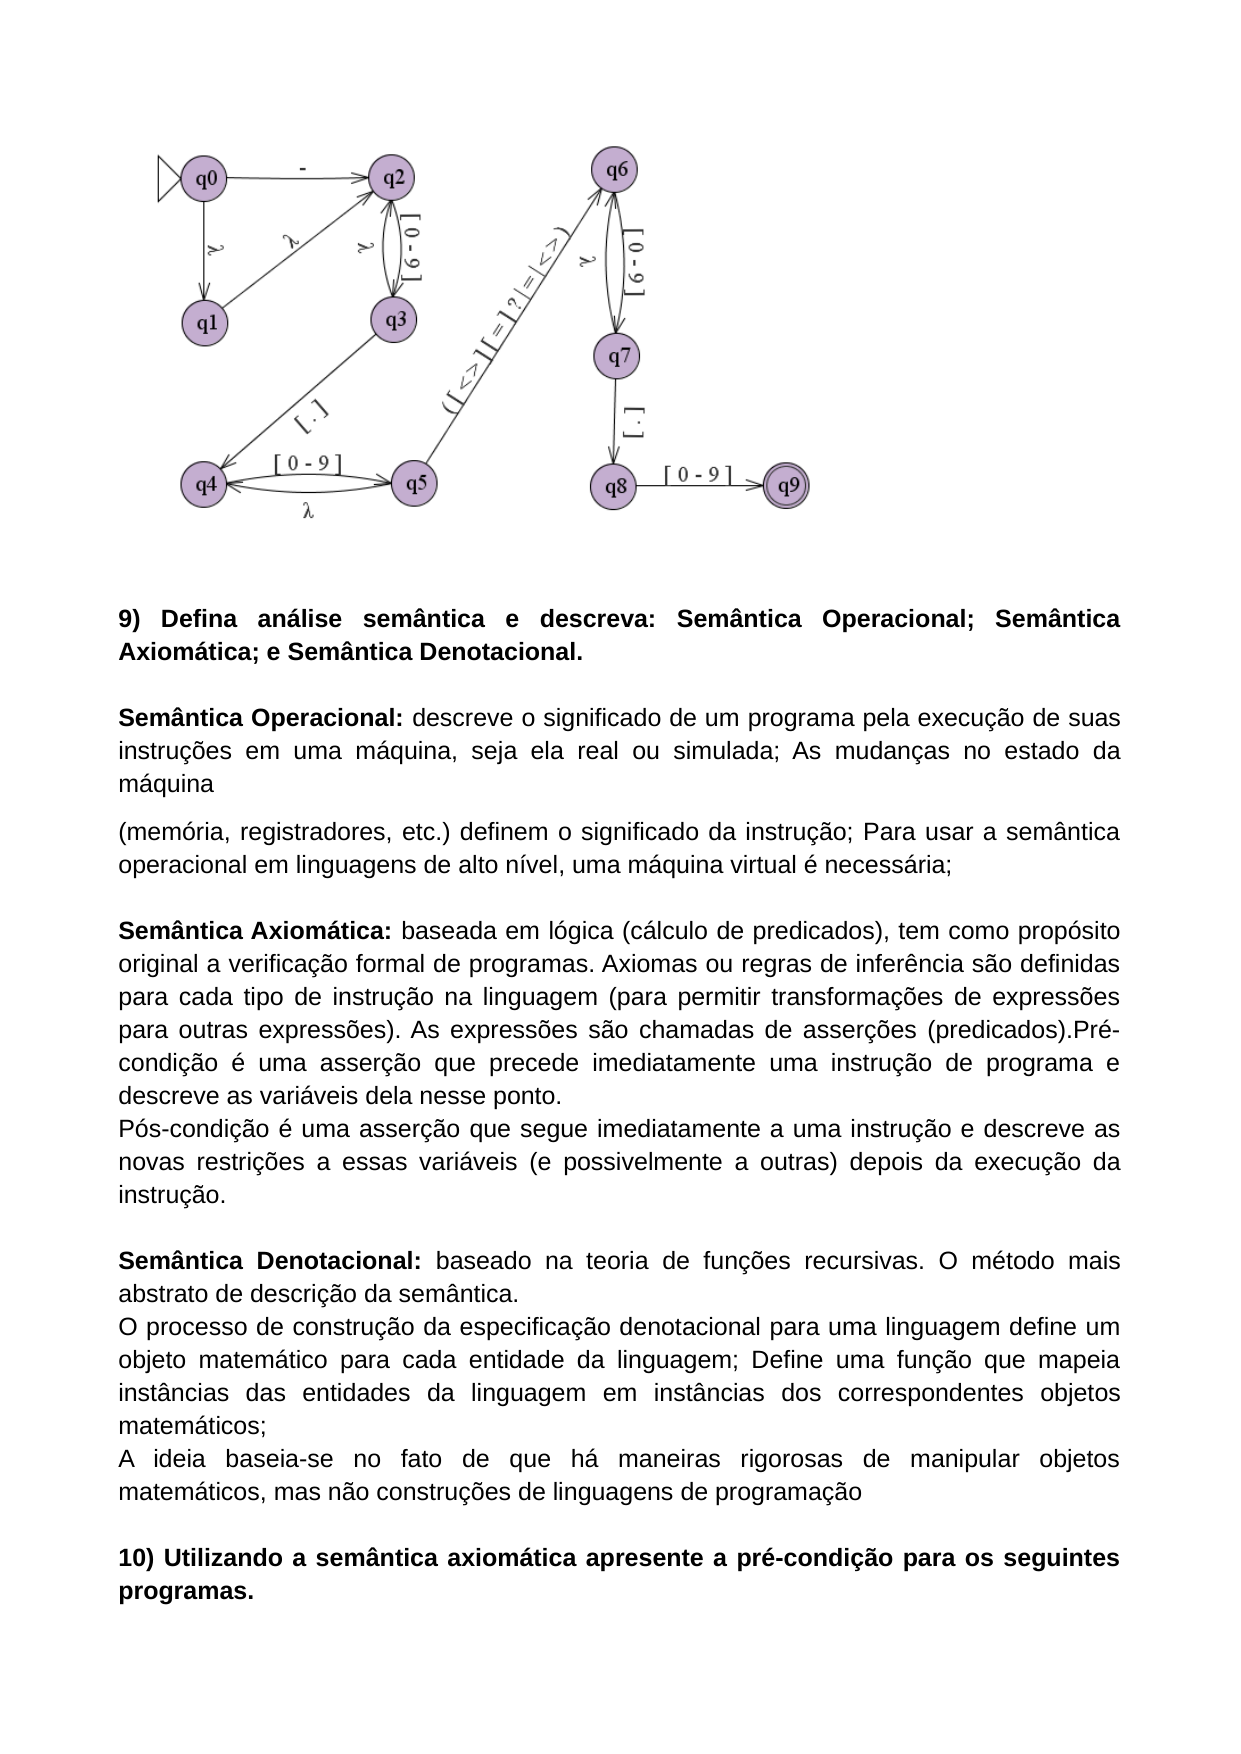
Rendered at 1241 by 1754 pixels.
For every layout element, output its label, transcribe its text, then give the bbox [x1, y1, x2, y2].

text Semântica Operacional: descreve o significado de um programa pela execução de suas instruções em uma máquina, seja ela real ou simulada; As mudanças no estado da máquina [118, 703, 1122, 798]
text (memória, registradores, etc.) definem o significado da instrução; Para usar a semântica operacional em linguagens de alto nível, uma máquina virtual é necessária; [118, 817, 1122, 879]
text 9) Defina análise semântica e descreva: Semântica Operacional; Semântica Axiomática; e Semântica Denotacional. [118, 604, 1122, 666]
text A ideia baseia-se no fato de que há maneiras rigorosas de manipular objetos matemáticos, mas não construções de linguagens de programação [118, 1444, 1122, 1506]
text Pós-condição é uma asserção que segue imediatamente a uma instrução e descreve as novas restrições a essas variáveis (e possivelmente a outras) depois da execução da instrução. [118, 1114, 1122, 1209]
text Semântica Denotacional: baseado na teoria de funções recursivas. O método mais abstrato de descrição da semântica. [118, 1246, 1122, 1308]
picture [118, 118, 871, 567]
text O processo de construção da especificação denotacional para uma linguagem define um objeto matemático para cada entidade da linguagem; Define uma função que mapeia instâncias das entidades da linguagem em instâncias dos correspondentes objetos matemáticos; [118, 1312, 1122, 1440]
text 10) Utilizando a semântica axiomática apresente a pré-condição para os seguintes programas. [118, 1543, 1122, 1605]
text Semântica Axiomática: baseada em lógica (cálculo de predicados), tem como propósito original a verificação formal de programas. Axiomas ou regras de inferência são definidas para cada tipo de instrução na linguagem (para permitir transformações de expressões para outras expressões). As expressões são chamadas de asserções (predicados).Pré-condição é uma asserção que precede imediatamente uma instrução de programa e descreve as variáveis dela nesse ponto. [118, 916, 1122, 1110]
